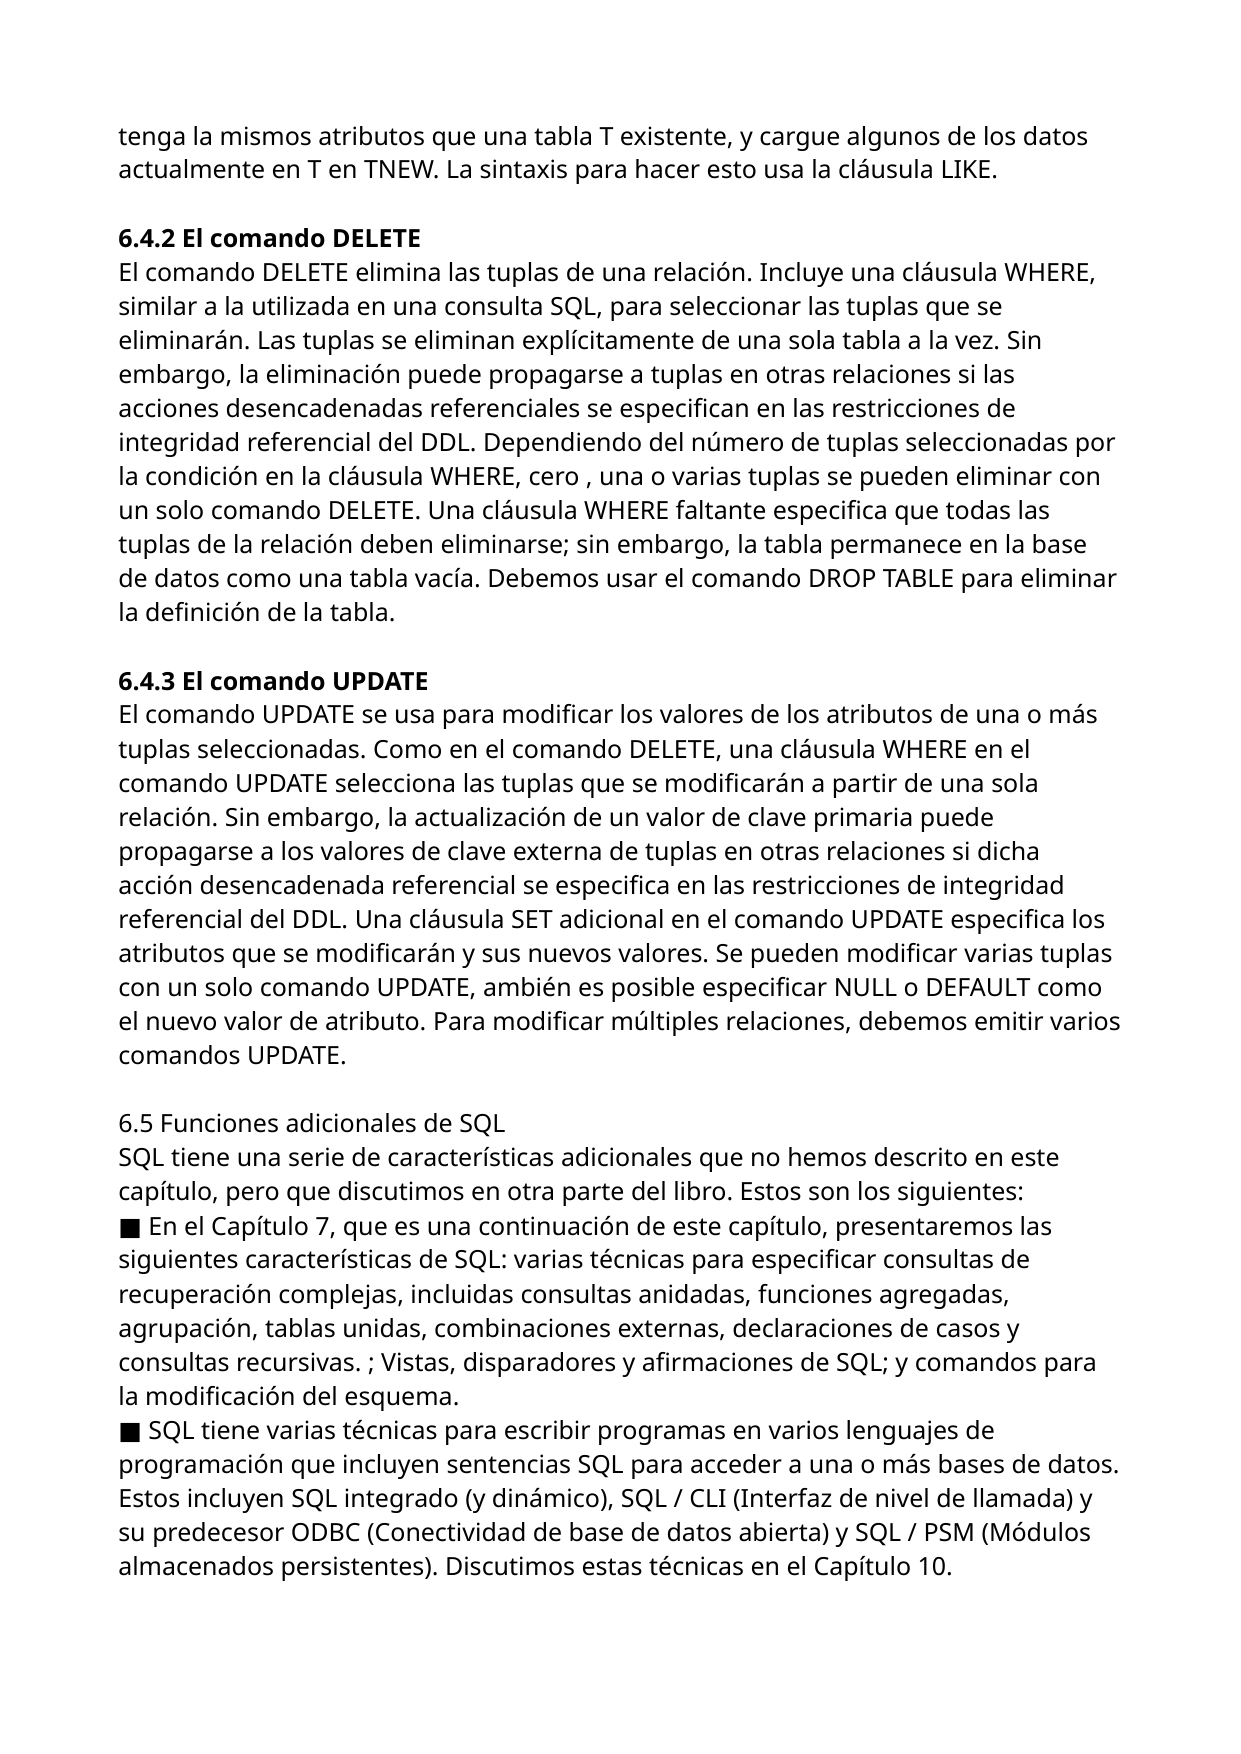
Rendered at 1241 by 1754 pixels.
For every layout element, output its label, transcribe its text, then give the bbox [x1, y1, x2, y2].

text 6.4.2 El comando DELETE [118, 220, 1122, 254]
text 6.4.3 El comando UPDATE [118, 663, 1122, 697]
text ■ SQL tiene varias técnicas para escribir programas en varios lenguajes de programación que incluyen sentencias SQL para acceder a una o más bases de datos. Estos incluyen SQL integrado (y dinámico), SQL / CLI (Interfaz de nivel de llamada) y su predecesor ODBC (Conectividad de base de datos abierta) y SQL / PSM (Módulos almacenados persistentes). Discutimos estas técnicas en el Capítulo 10. [118, 1412, 1122, 1583]
text El comando UPDATE se usa para modificar los valores de los atributos de una o más tuplas seleccionadas. Como en el comando DELETE, una cláusula WHERE en el comando UPDATE selecciona las tuplas que se modificarán a partir de una sola relación. Sin embargo, la actualización de un valor de clave primaria puede propagarse a los valores de clave externa de tuplas en otras relaciones si dicha acción desencadenada referencial se especifica en las restricciones de integridad referencial del DDL. Una cláusula SET adicional en el comando UPDATE especifica los atributos que se modificarán y sus nuevos valores. Se pueden modificar varias tuplas con un solo comando UPDATE, ambién es posible especificar NULL o DEFAULT como el nuevo valor de atributo. Para modificar múltiples relaciones, debemos emitir varios comandos UPDATE. [118, 697, 1122, 1072]
text SQL tiene una serie de características adicionales que no hemos descrito en este capítulo, pero que discutimos en otra parte del libro. Estos son los siguientes: [118, 1140, 1122, 1208]
text tenga la mismos atributos que una tabla T existente, y cargue algunos de los datos actualmente en T en TNEW. La sintaxis para hacer esto usa la cláusula LIKE. [118, 118, 1122, 186]
text 6.5 Funciones adicionales de SQL [118, 1106, 1122, 1140]
text ■ En el Capítulo 7, que es una continuación de este capítulo, presentaremos las siguientes características de SQL: varias técnicas para especificar consultas de recuperación complejas, incluidas consultas anidadas, funciones agregadas, agrupación, tablas unidas, combinaciones externas, declaraciones de casos y consultas recursivas. ; Vistas, disparadores y afirmaciones de SQL; y comandos para la modificación del esquema. [118, 1208, 1122, 1412]
text El comando DELETE elimina las tuplas de una relación. Incluye una cláusula WHERE, similar a la utilizada en una consulta SQL, para seleccionar las tuplas que se eliminarán. Las tuplas se eliminan explícitamente de una sola tabla a la vez. Sin embargo, la eliminación puede propagarse a tuplas en otras relaciones si las acciones desencadenadas referenciales se especifican en las restricciones de integridad referencial del DDL. Dependiendo del número de tuplas seleccionadas por la condición en la cláusula WHERE, cero , una o varias tuplas se pueden eliminar con un solo comando DELETE. Una cláusula WHERE faltante especifica que todas las tuplas de la relación deben eliminarse; sin embargo, la tabla permanece en la base de datos como una tabla vacía. Debemos usar el comando DROP TABLE para eliminar la definición de la tabla. [118, 254, 1122, 629]
